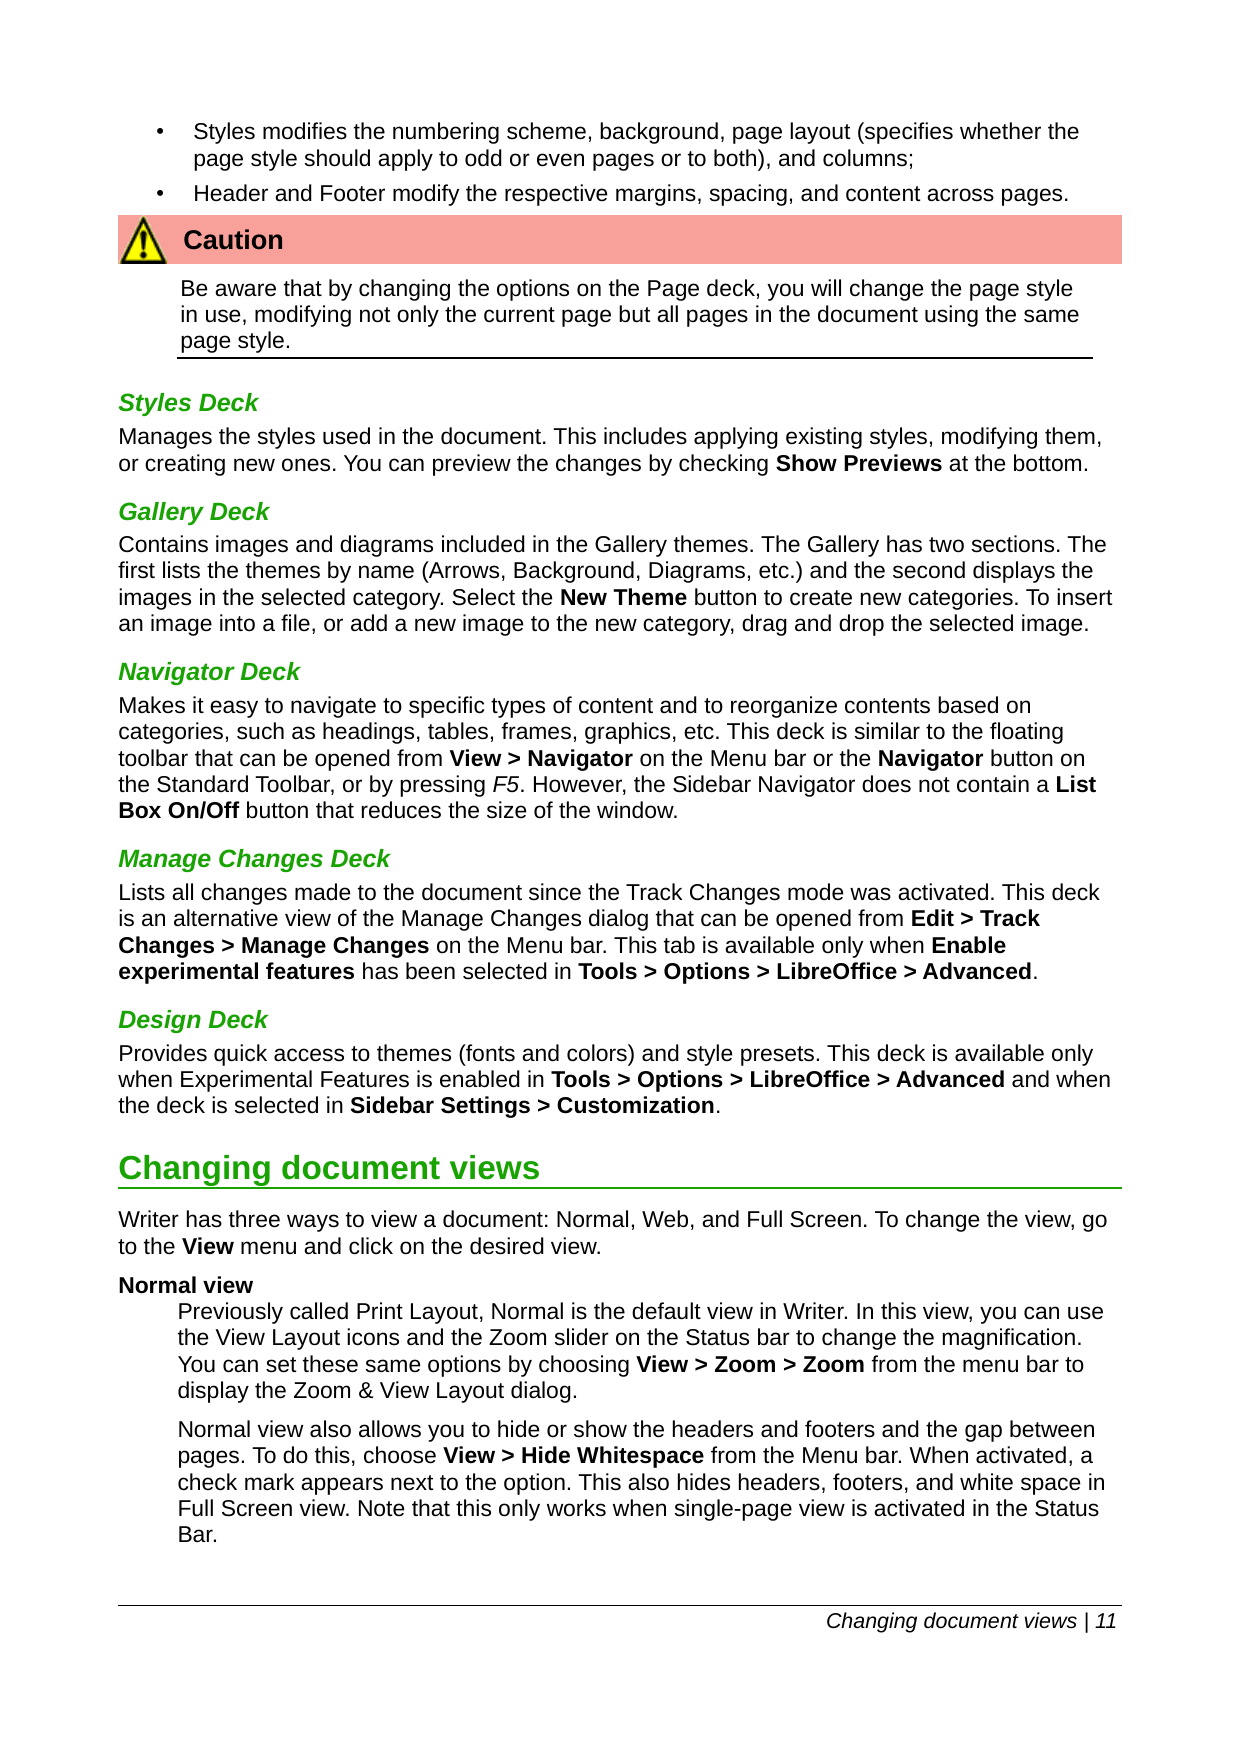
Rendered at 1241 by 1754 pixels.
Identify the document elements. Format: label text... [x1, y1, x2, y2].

subtitle Design Deck [118, 1005, 1122, 1034]
text Manages the styles used in the document. This includes applying existing styles, modifying them, or creating new ones. You can preview the changes by checking Show Previews at the bottom. [118, 423, 1122, 476]
subtitle Changing document views [118, 1148, 1122, 1187]
text Makes it easy to navigate to specific types of content and to reorganize contents based on categories, such as headings, tables, frames, graphics, etc. This deck is similar to the floating toolbar that can be opened from View > Navigator on the Menu bar or the Navigator button on the Standard Toolbar, or by pressing F5. However, the Sidebar Navigator does not contain a List Box On/Off button that reduces the size of the window. [118, 692, 1122, 824]
text Previously called Print Layout, Normal is the default view in Writer. In this view, you can use the View Layout icons and the Zoom slider on the Status bar to change the magnification. You can set these same options by choosing View > Zoom > Zoom from the menu bar to display the Zoom & View Layout dialog. [177, 1298, 1122, 1403]
subtitle Gallery Deck [118, 496, 1122, 525]
text Be aware that by changing the options on the Page deck, you will change the page style in use, modifying not only the current page but all pages in the document using the same page style. [177, 272, 1093, 357]
text Provides quick access to themes (fonts and colors) and style presets. This deck is available only when Experimental Features is enabled in Tools > Options > LibreOffice > Advanced and when the deck is selected in Sidebar Settings > Customization. [118, 1040, 1122, 1119]
text Writer has three ways to view a document: Normal, Web, and Full Screen. To change the view, go to the View menu and click on the desired view. [118, 1206, 1122, 1259]
subtitle Navigator Deck [118, 657, 1122, 686]
text Lists all changes made to the document since the Track Changes mode was activated. This deck is an alternative view of the Manage Changes dialog that can be opened from Edit > Track Changes > Manage Changes on the Menu bar. This tab is available only when Enable experimental features has been selected in Tools > Options > LibreOffice > Advanced. [118, 879, 1122, 984]
text Normal view also allows you to hide or show the headers and footers and the gap between pages. To do this, choose View > Hide Whitespace from the Menu bar. When activated, a check mark appears next to the option. This also hides headers, footers, and white space in Full Screen view. Note that this only works when single-page view is activated in the Status Bar. [177, 1416, 1122, 1548]
list Styles modifies the numbering scheme, background, page layout (specifies whether the page style should apply to odd or even pages or to both), and columns; [156, 118, 1122, 171]
text Normal view [118, 1272, 1122, 1298]
list Header and Footer modify the respective margins, spacing, and content across pages. [156, 180, 1122, 206]
subtitle Caution [167, 215, 1122, 264]
subtitle Styles Deck [118, 388, 1122, 417]
picture [119, 215, 167, 264]
text Contains images and diagrams included in the Gallery themes. The Gallery has two sections. The first lists the themes by name (Arrows, Background, Diagrams, etc.) and the second displays the images in the selected category. Select the New Theme button to create new categories. To insert an image into a file, or add a new image to the new category, drag and drop the selected image. [118, 531, 1122, 637]
subtitle Manage Changes Deck [118, 844, 1122, 873]
